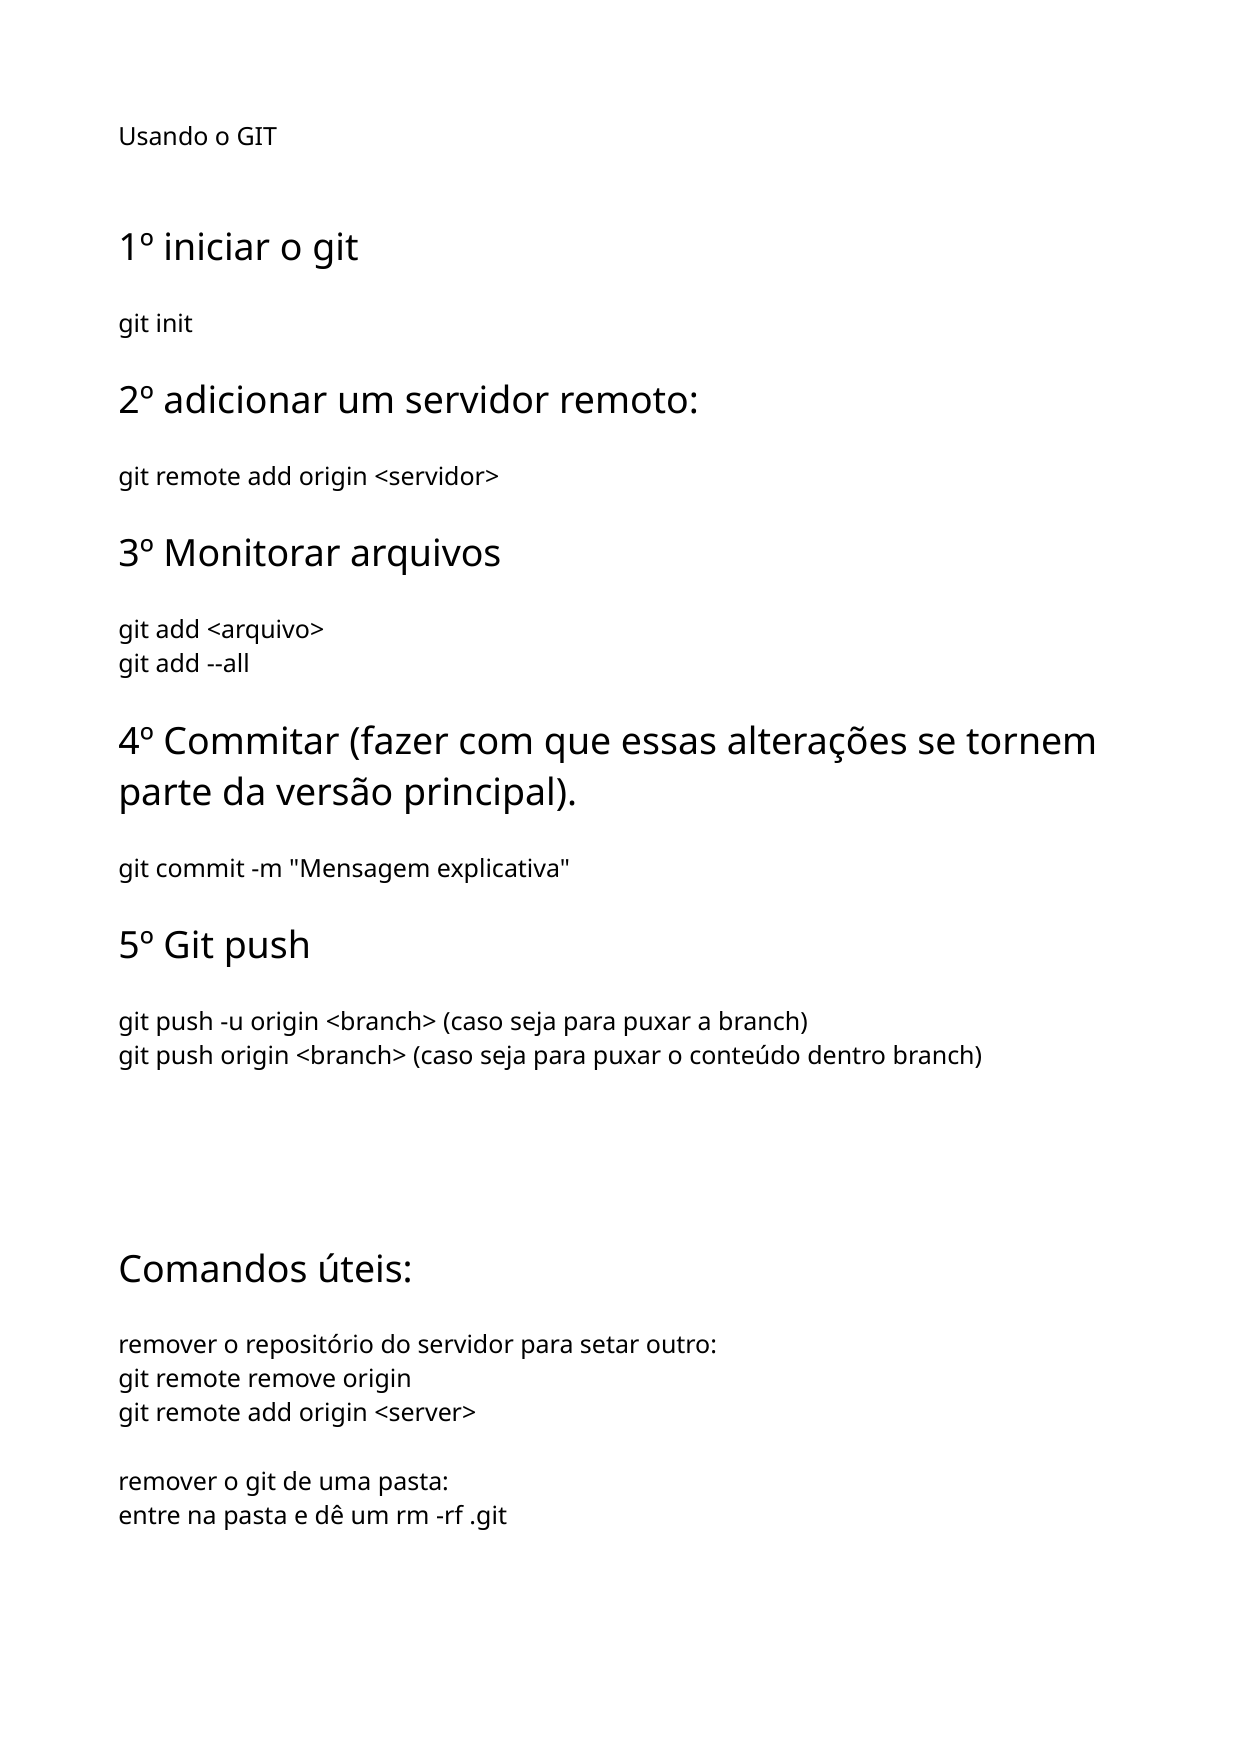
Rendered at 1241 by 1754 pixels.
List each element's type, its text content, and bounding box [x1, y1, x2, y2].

text entre na pasta e dê um rm -rf .git [118, 1497, 1122, 1531]
text 2º adicionar um servidor remoto: [118, 373, 1122, 424]
text git push origin <branch> (caso seja para puxar o conteúdo dentro branch) [118, 1037, 1122, 1072]
text git commit -m "Mensagem explicativa" [118, 850, 1122, 884]
text Comandos úteis: [118, 1242, 1122, 1293]
text git remote remove origin [118, 1361, 1122, 1395]
text 4º Commitar (fazer com que essas alterações se tornem parte da versão principal). [118, 714, 1122, 816]
text remover o repositório do servidor para setar outro: [118, 1327, 1122, 1361]
text remover o git de uma pasta: [118, 1463, 1122, 1497]
text 5º Git push [118, 918, 1122, 969]
text 1º iniciar o git [118, 220, 1122, 271]
text git remote add origin <server> [118, 1395, 1122, 1429]
text git init [118, 305, 1122, 339]
text git remote add origin <servidor> [118, 459, 1122, 493]
text git push -u origin <branch> (caso seja para puxar a branch) [118, 1003, 1122, 1037]
text git add <arquivo> [118, 612, 1122, 646]
text 3º Monitorar arquivos [118, 527, 1122, 578]
text Usando o GIT [118, 118, 1122, 152]
text git add --all [118, 646, 1122, 680]
